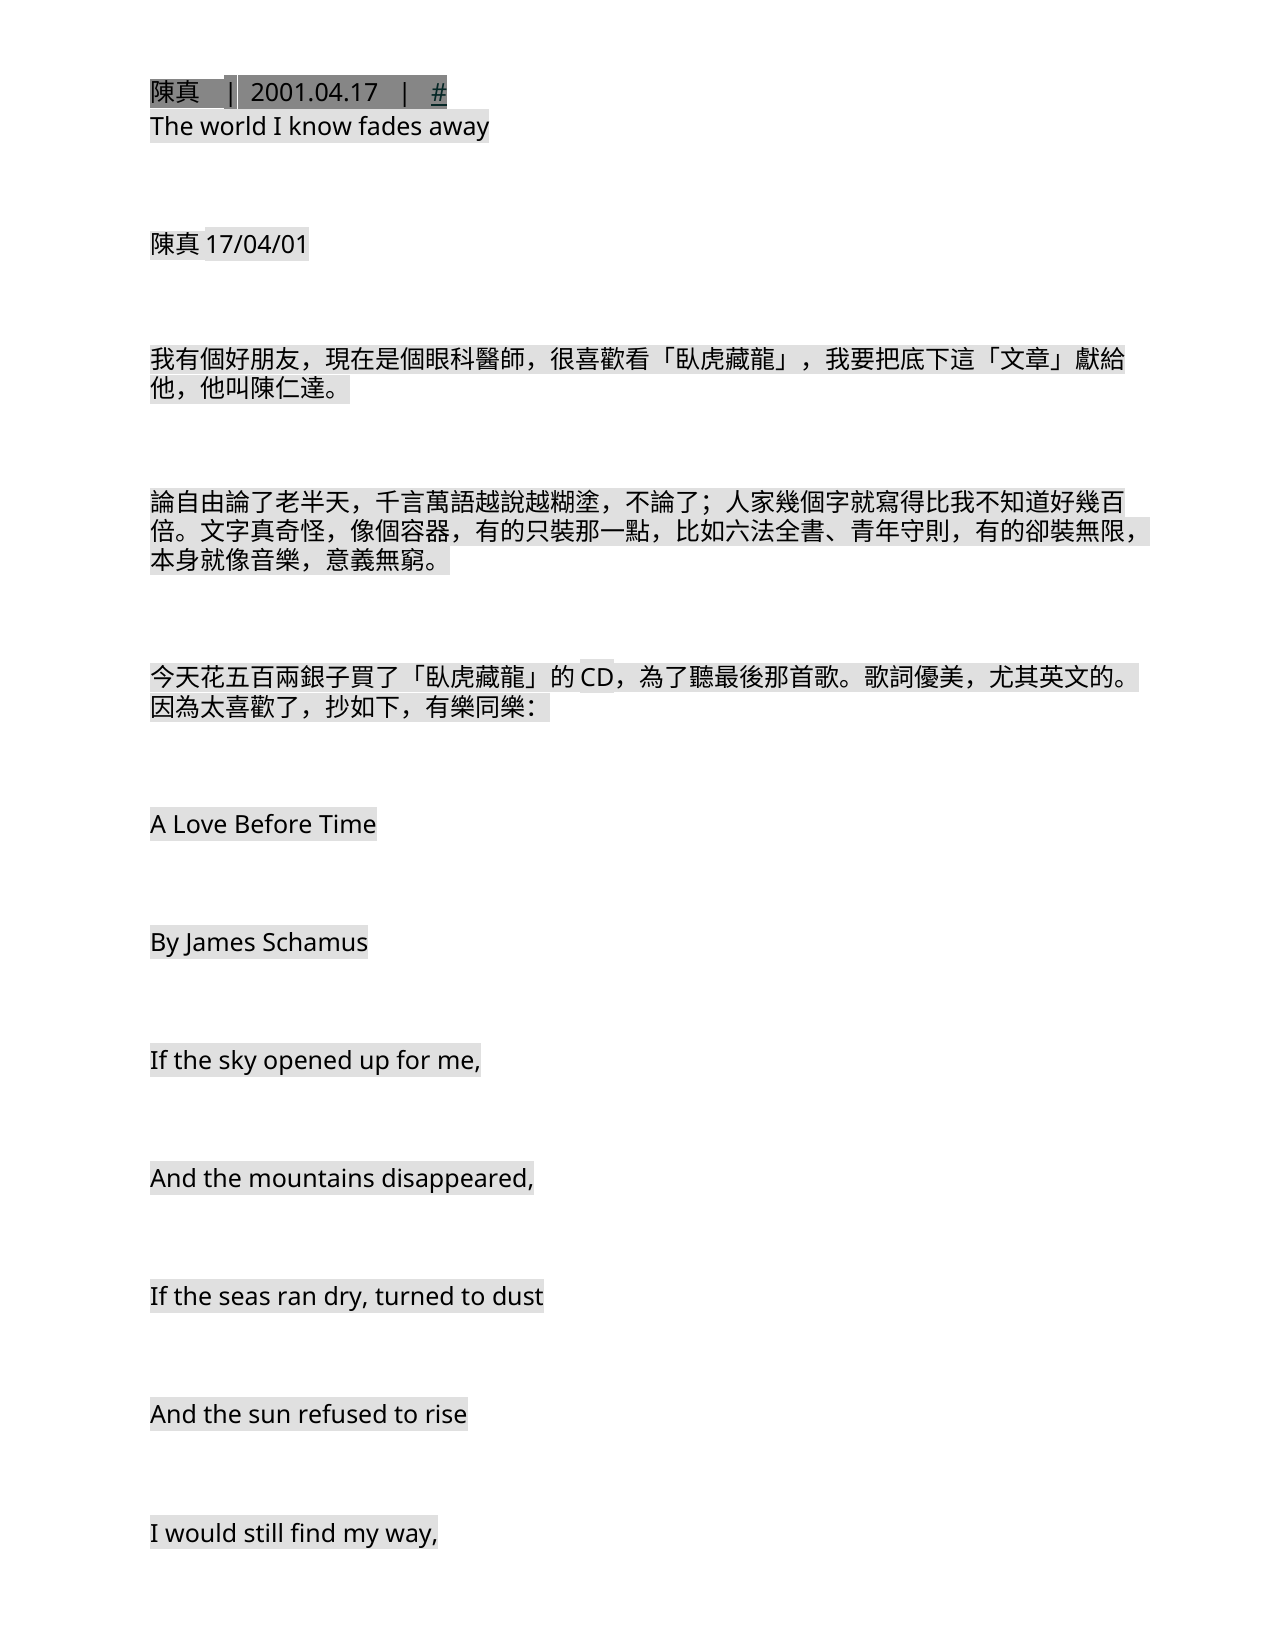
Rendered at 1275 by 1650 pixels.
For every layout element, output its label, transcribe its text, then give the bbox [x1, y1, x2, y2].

text By James Schamus [150, 925, 1125, 959]
text And the mountains disappeared, [150, 1161, 1125, 1195]
text A Love Before Time [150, 807, 1125, 841]
text 今天花五百兩銀子買了「臥虎藏龍」的CD，為了聽最後那首歌。歌詞優美，尤其英文的。因為太喜歡了，抄如下，有樂同樂： [150, 659, 1125, 722]
text If the sky opened up for me, [150, 1043, 1125, 1077]
text 陳真 | 2001.04.17 | # [150, 75, 1125, 109]
text The world I know fades away [150, 109, 1125, 143]
text I would still find my way, [150, 1515, 1125, 1549]
text And the sun refused to rise [150, 1397, 1125, 1431]
text 論自由論了老半天，千言萬語越說越糊塗，不論了；人家幾個字就寫得比我不知道好幾百倍。文字真奇怪，像個容器，有的只裝那一點，比如六法全書、青年守則，有的卻裝無限，本身就像音樂，意義無窮。 [150, 488, 1125, 575]
text If the seas ran dry, turned to dust [150, 1279, 1125, 1313]
text 我有個好朋友，現在是個眼科醫師，很喜歡看「臥虎藏龍」，我要把底下這「文章」獻給他，他叫陳仁達。 [150, 345, 1125, 404]
text 陳真17/04/01 [150, 227, 1125, 261]
